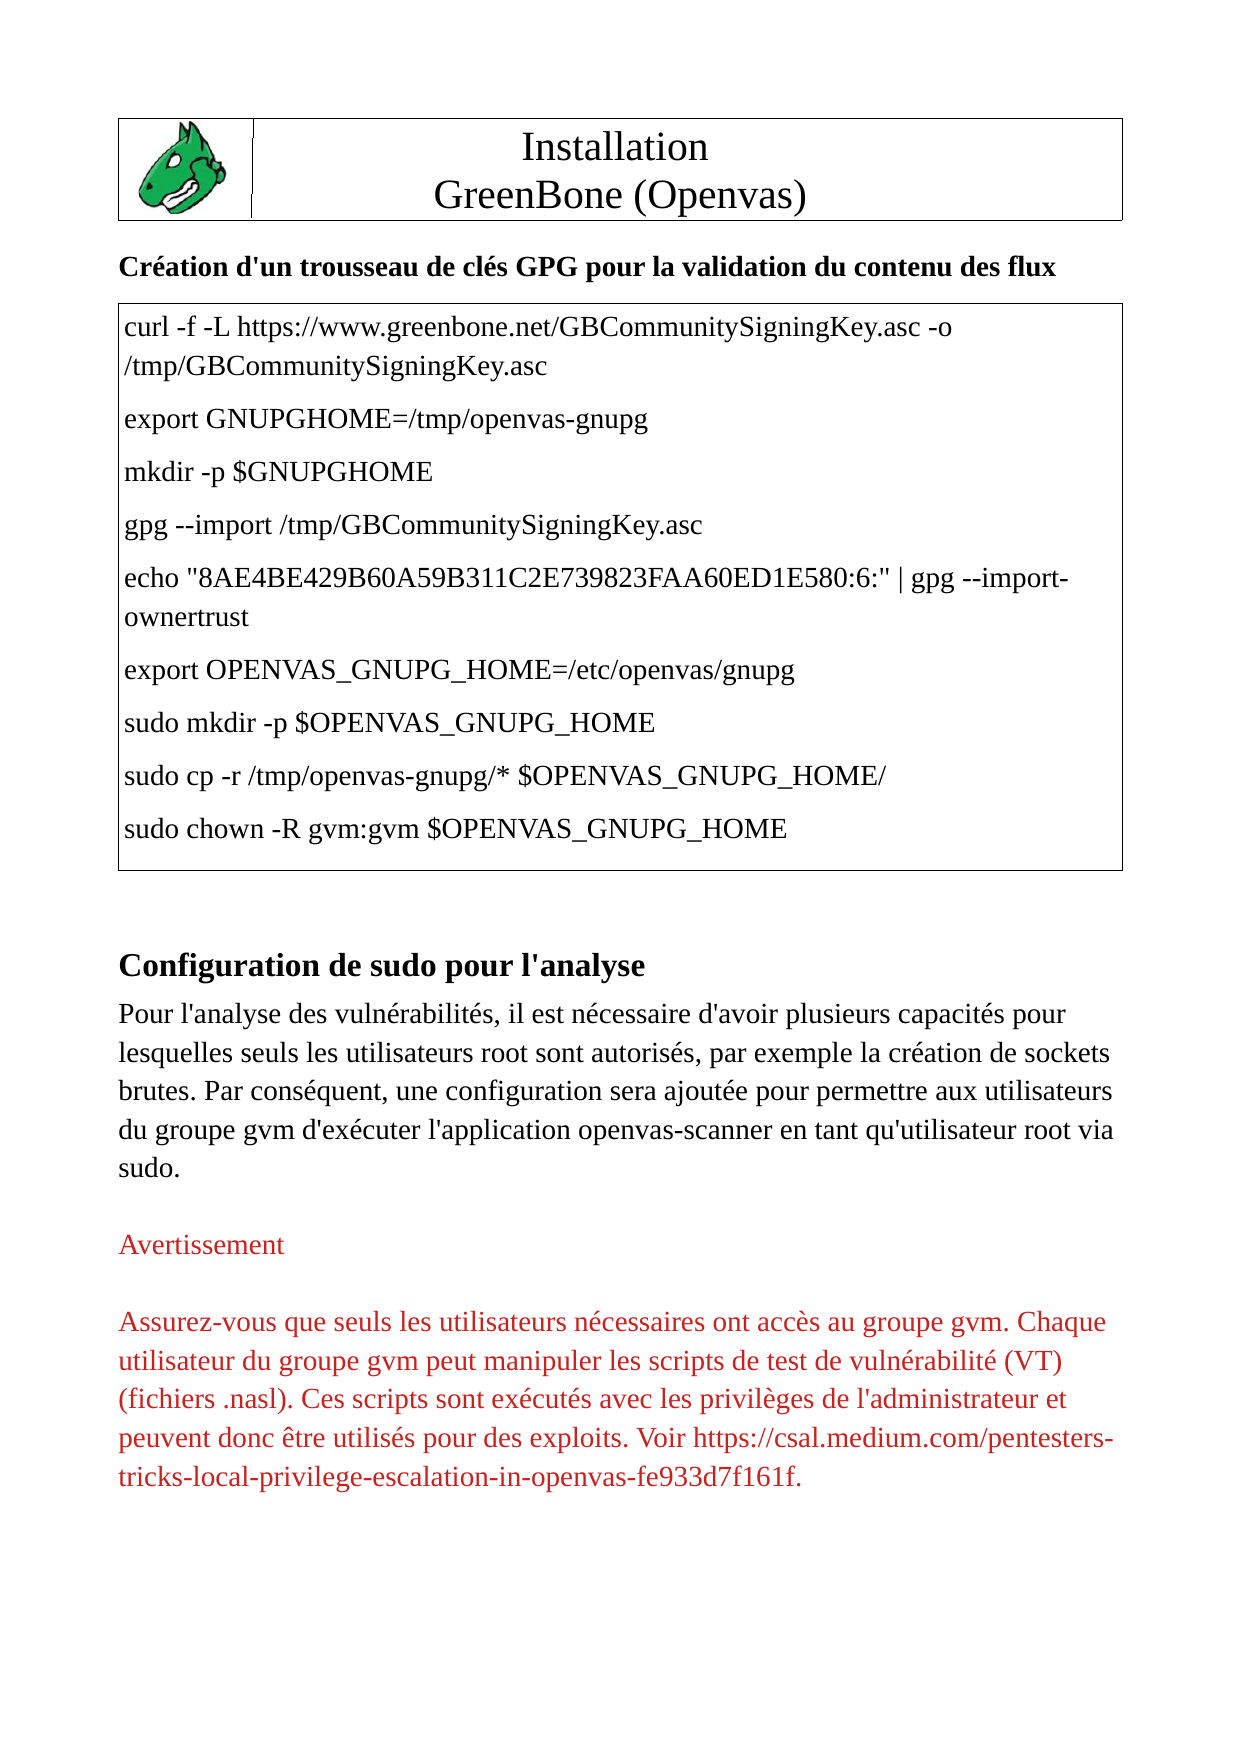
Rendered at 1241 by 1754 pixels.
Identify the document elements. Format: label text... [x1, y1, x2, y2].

subtitle Configuration de sudo pour l'analyse [118, 945, 1122, 984]
text Pour l'analyse des vulnérabilités, il est nécessaire d'avoir plusieurs capacités pour lesquelles seuls les utilisateurs root sont autorisés, par exemple la création de sockets brutes. Par conséquent, une configuration sera ajoutée pour permettre aux utilisateurs du groupe gvm d'exécuter l'application openvas-scanner en tant qu'utilisateur root via sudo. Avertissement Assurez-vous que seuls les utilisateurs nécessaires ont accès au groupe gvm. Chaque utilisateur du groupe gvm peut manipuler les scripts de test de vulnérabilité (VT) (fichiers .nasl). Ces scripts sont exécutés avec les privilèges de l'administrateur et peuvent donc être utilisés pour des exploits. Voir https://csal.medium.com/pentesters-tricks-local-privilege-escalation-in-openvas-fe933d7f161f. [118, 996, 1122, 1492]
table_header curl -f -L https://www.greenbone.net/GBCommunitySigningKey.asc -o /tmp/GBCommunitySigningKey.asc export GNUPGHOME=/tmp/openvas-gnupg mkdir -p $GNUPGHOME gpg --import /tmp/GBCommunitySigningKey.asc echo "8AE4BE429B60A59B311C2E739823FAA60ED1E580:6:" | gpg --import-ownertrust export OPENVAS_GNUPG_HOME=/etc/openvas/gnupg sudo mkdir -p $OPENVAS_GNUPG_HOME sudo cp -r /tmp/openvas-gnupg/* $OPENVAS_GNUPG_HOME/ sudo chown -R gvm:gvm $OPENVAS_GNUPG_HOME [119, 304, 1122, 870]
picture [138, 121, 237, 214]
text Création d'un trousseau de clés GPG pour la validation du contenu des flux [118, 249, 1122, 283]
